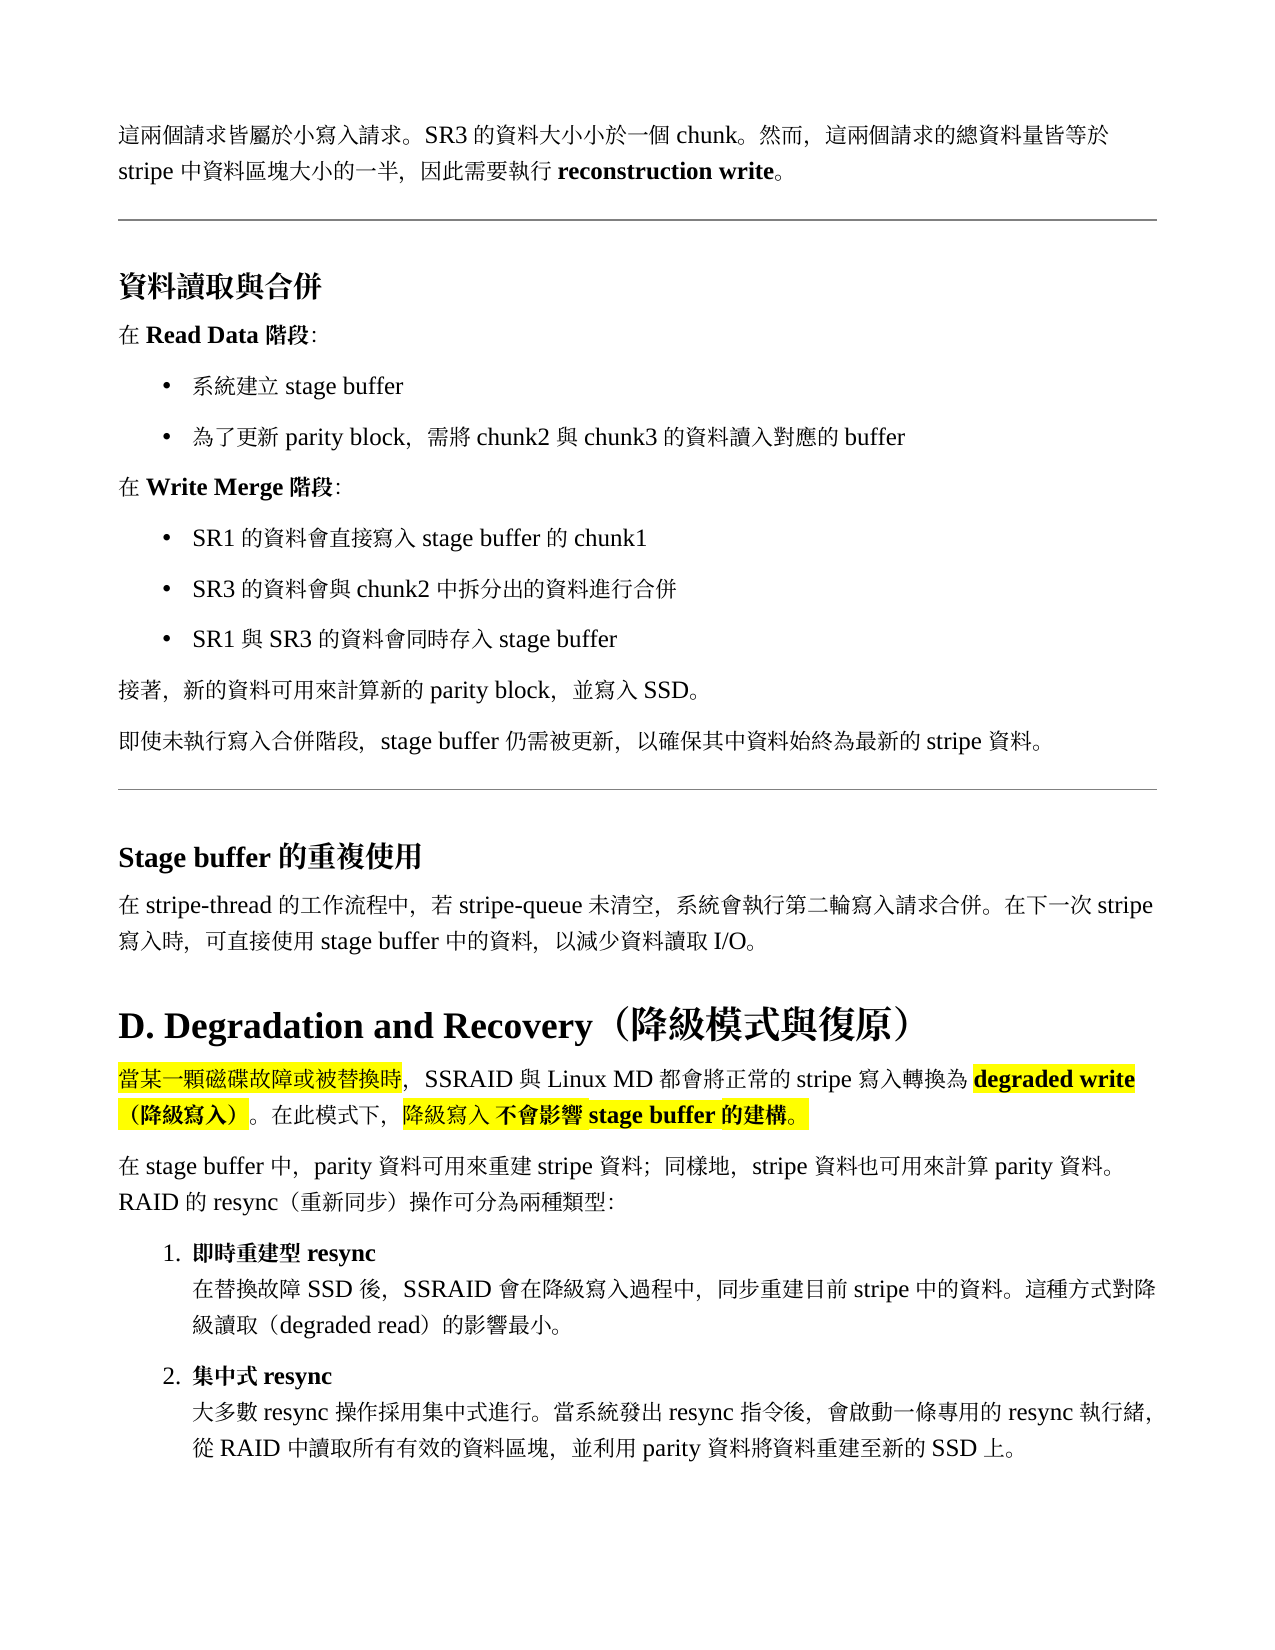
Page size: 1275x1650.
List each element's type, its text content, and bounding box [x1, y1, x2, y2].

text 這兩個請求皆屬於小寫入請求。SR3 的資料大小小於一個 chunk。然而，這兩個請求的總資料量皆等於 stripe 中資料區塊大小的一半，因此需要執行 reconstruction write。 [118, 118, 1157, 186]
text 即使未執行寫入合併階段，stage buffer 仍需被更新，以確保其中資料始終為最新的 stripe 資料。 [118, 724, 1157, 756]
list 即時重建型 resync 在替換故障 SSD 後，SSRAID 會在降級寫入過程中，同步重建目前 stripe 中的資料。這種方式對降級讀取（degraded read）的影響最小。 [162, 1236, 1157, 1339]
text 在 Write Merge 階段： [118, 470, 1157, 502]
list 集中式 resync 大多數 resync 操作採用集中式進行。當系統發出 resync 指令後，會啟動一條專用的 resync 執行緒，從 RAID 中讀取所有有效的資料區塊，並利用 parity 資料將資料重建至新的 SSD 上。 [162, 1359, 1157, 1463]
text 接著，新的資料可用來計算新的 parity block，並寫入 SSD。 [118, 673, 1157, 705]
list SR3 的資料會與 chunk2 中拆分出的資料進行合併 [162, 572, 1157, 603]
text 在 stage buffer 中，parity 資料可用來重建 stripe 資料；同樣地，stripe 資料也可用來計算 parity 資料。RAID 的 resync（重新同步）操作可分為兩種類型： [118, 1149, 1157, 1217]
list 系統建立 stage buffer [162, 369, 1157, 400]
text 當某一顆磁碟故障或被替換時，SSRAID 與 Linux MD 都會將正常的 stripe 寫入轉換為 degraded write（降級寫入）。在此模式下，降級寫入 不會影響 stage buffer 的建構。 [118, 1062, 1157, 1130]
subtitle 資料讀取與合併 [118, 264, 1157, 306]
subtitle Stage buffer 的重複使用 [118, 834, 1157, 876]
list SR1 與 SR3 的資料會同時存入 stage buffer [162, 623, 1157, 654]
list 為了更新 parity block，需將 chunk2 與 chunk3 的資料讀入對應的 buffer [162, 420, 1157, 451]
list SR1 的資料會直接寫入 stage buffer 的 chunk1 [162, 521, 1157, 553]
text 在 stripe-thread 的工作流程中，若 stripe-queue 未清空，系統會執行第二輪寫入請求合併。在下一次 stripe 寫入時，可直接使用 stage buffer 中的資料，以減少資料讀取 I/O。 [118, 888, 1157, 956]
subtitle D. Degradation and Recovery（降級模式與復原） [118, 996, 1157, 1049]
text 在 Read Data 階段： [118, 318, 1157, 350]
